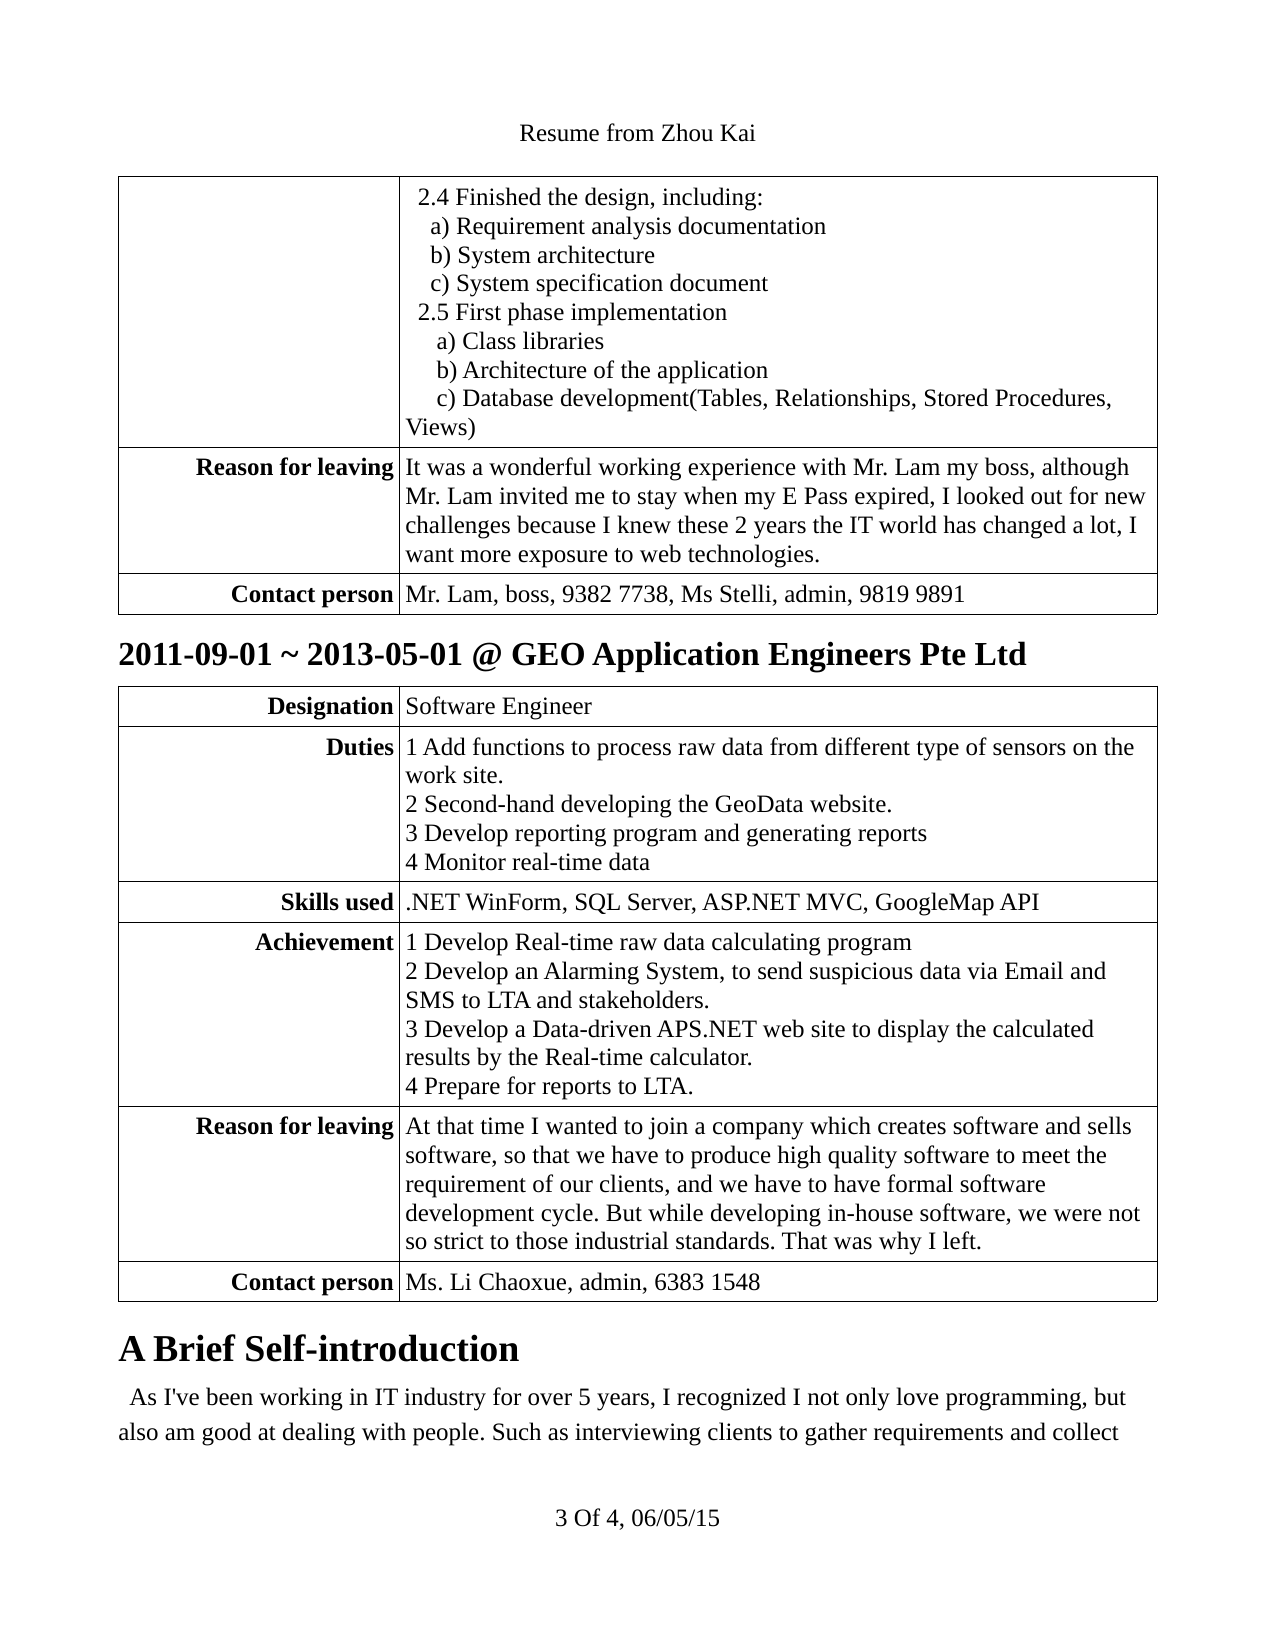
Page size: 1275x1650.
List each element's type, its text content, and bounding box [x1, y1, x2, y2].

text As I've been working in IT industry for over 5 years, I recognized I not only love programming, but also am good at dealing with people. Such as interviewing clients to gather requirements and collect [118, 1382, 1157, 1446]
table_cell 1 Add functions to process raw data from different type of sensors on the work site. 2 Second-hand developing the GeoData website. 3 Develop reporting program and generating reports 4 Monitor real-time data [400, 727, 1157, 881]
subtitle A Brief Self-introduction [118, 1326, 1157, 1370]
table_cell Skills used [119, 882, 399, 922]
table_header Designation [119, 687, 399, 726]
table_cell Mr. Lam, boss, 9382 7738, Ms Stelli, admin, 9819 9891 [400, 574, 1157, 613]
table_cell Contact person [119, 1262, 399, 1301]
table_cell [119, 177, 399, 447]
table_cell Duties [119, 727, 399, 881]
table_cell Reason for leaving [119, 448, 399, 573]
table_cell Ms. Li Chaoxue, admin, 6383 1548 [400, 1262, 1157, 1301]
table_cell .NET WinForm, SQL Server, ASP.NET MVC, GoogleMap API [400, 882, 1157, 922]
table_cell At that time I wanted to join a company which creates software and sells software, so that we have to produce high quality software to meet the requirement of our clients, and we have to have formal software development cycle. But while developing in-house software, we were not so strict to those industrial standards. That was why I left. [400, 1107, 1157, 1261]
table_cell Contact person [119, 574, 399, 613]
table_cell Achievement [119, 923, 399, 1106]
table_header Software Engineer [400, 687, 1157, 726]
table_cell 1 Develop Real-time raw data calculating program 2 Develop an Alarming System, to send suspicious data via Email and SMS to LTA and stakeholders. 3 Develop a Data-driven APS.NET web site to display the calculated results by the Real-time calculator. 4 Prepare for reports to LTA. [400, 923, 1157, 1106]
table_cell 2.4 Finished the design, including: a) Requirement analysis documentation b) System architecture c) System specification document 2.5 First phase implementation a) Class libraries b) Architecture of the application c) Database development(Tables, Relationships, Stored Procedures, Views) [400, 177, 1157, 447]
table_cell Reason for leaving [119, 1107, 399, 1261]
table_cell It was a wonderful working experience with Mr. Lam my boss, although Mr. Lam invited me to stay when my E Pass expired, I looked out for new challenges because I knew these 2 years the IT world has changed a lot, I want more exposure to web technologies. [400, 448, 1157, 573]
subtitle 2011-09-01 ~ 2013-05-01 @ GEO Application Engineers Pte Ltd [118, 634, 1157, 673]
